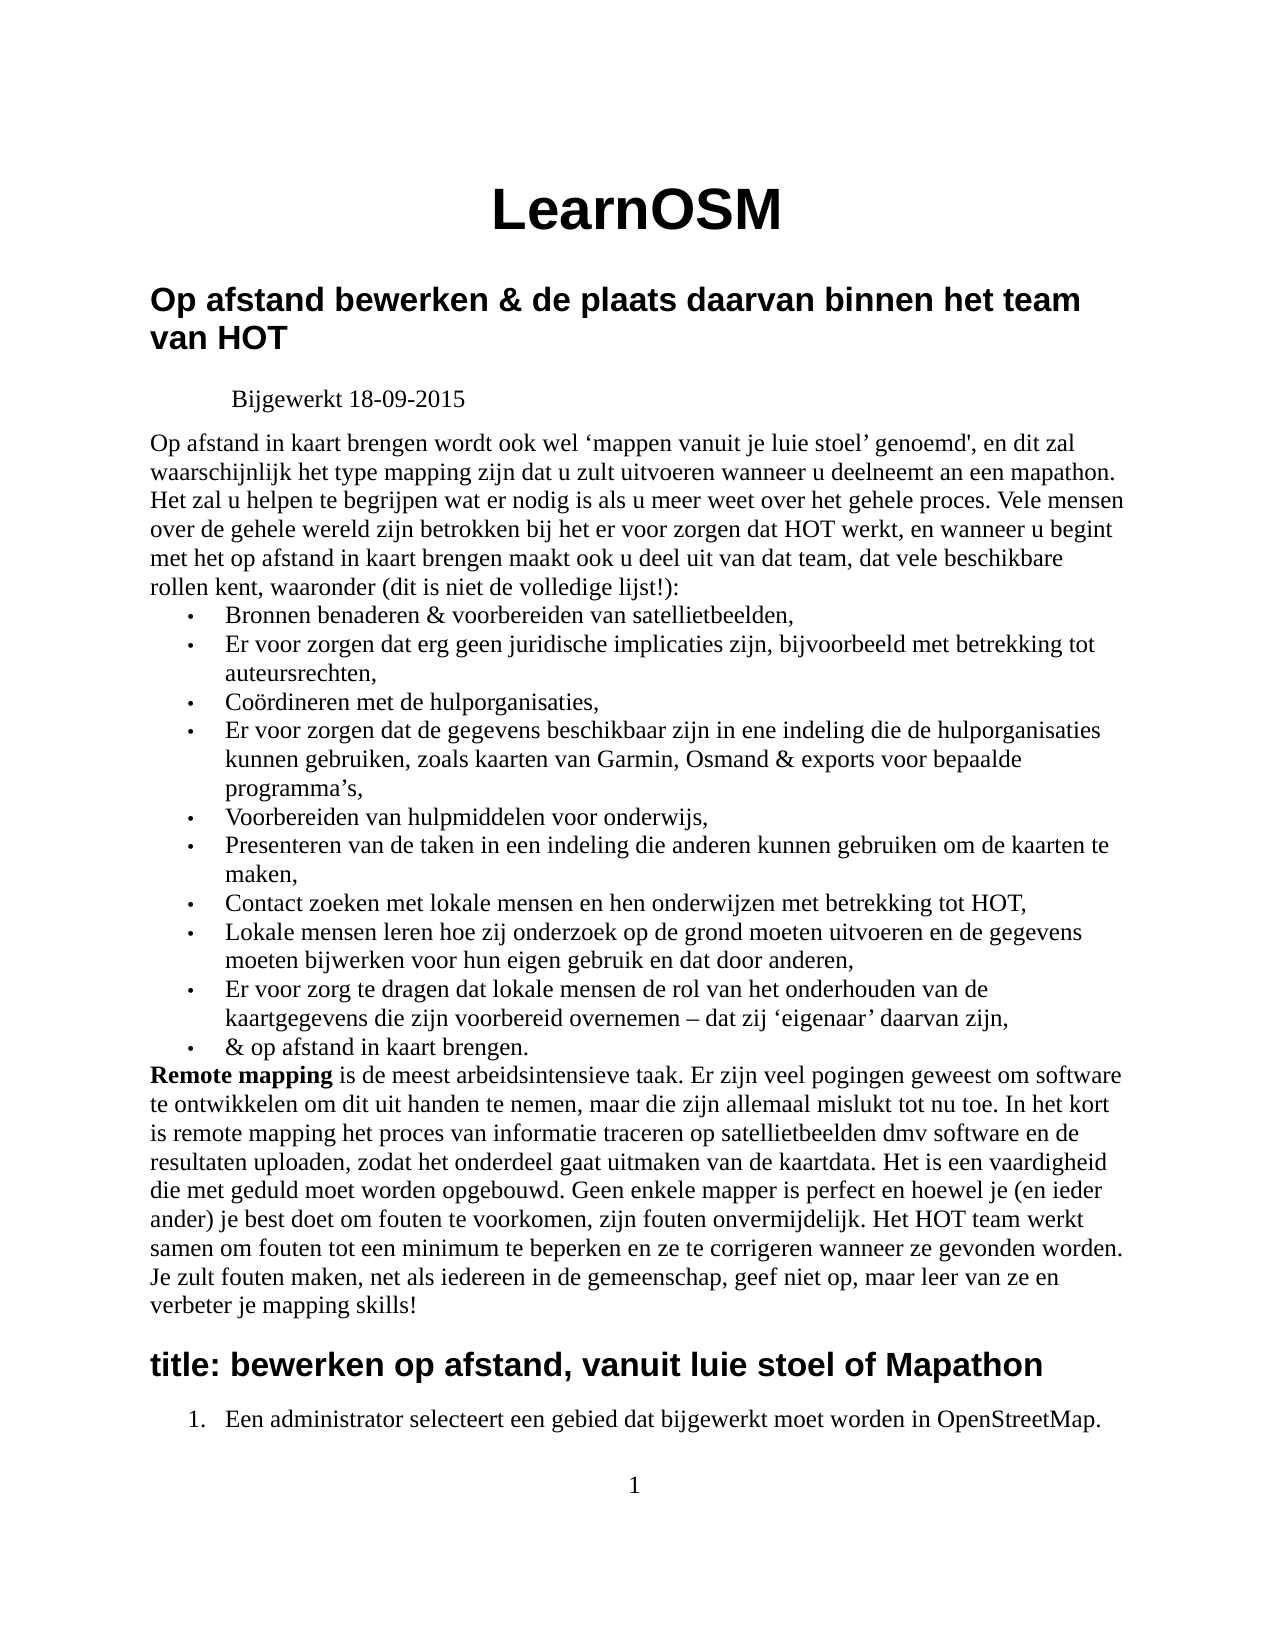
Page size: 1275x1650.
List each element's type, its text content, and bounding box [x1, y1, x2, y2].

title LearnOSM [150, 175, 1125, 242]
list Presenteren van de taken in een indeling die anderen kunnen gebruiken om de kaarten te maken, [187, 831, 1125, 888]
list Voorbereiden van hulpmiddelen voor onderwijs, [187, 802, 1125, 831]
list Er voor zorg te dragen dat lokale mensen de rol van het onderhouden van de kaartgegevens die zijn voorbereid overnemen – dat zij ‘eigenaar’ daarvan zijn, [187, 974, 1125, 1032]
text Op afstand in kaart brengen wordt ook wel ‘mappen vanuit je luie stoel’ genoemd', en dit zal waarschijnlijk het type mapping zijn dat u zult uitvoeren wanneer u deelneemt an een mapathon. Het zal u helpen te begrijpen wat er nodig is als u meer weet over het gehele proces. Vele mensen over de gehele wereld zijn betrokken bij het er voor zorgen dat HOT werkt, en wanneer u begint met het op afstand in kaart brengen maakt ook u deel uit van dat team, dat vele beschikbare rollen kent, waaronder (dit is niet de volledige lijst!): [150, 428, 1125, 601]
list Er voor zorgen dat erg geen juridische implicaties zijn, bijvoorbeeld met betrekking tot auteursrechten, [187, 629, 1125, 687]
list Een administrator selecteert een gebied dat bijgewerkt moet worden in OpenStreetMap. [187, 1404, 1125, 1433]
list Er voor zorgen dat de gegevens beschikbaar zijn in ene indeling die de hulporganisaties kunnen gebruiken, zoals kaarten van Garmin, Osmand & exports voor bepaalde programma’s, [187, 716, 1125, 802]
subtitle Op afstand bewerken & de plaats daarvan binnen het team van HOT [150, 279, 1125, 357]
list Coördineren met de hulporganisaties, [187, 687, 1125, 716]
text Bijgewerkt 18-09-2015 [225, 384, 1125, 413]
subtitle title: bewerken op afstand, vanuit luie stoel of Mapathon [150, 1344, 1125, 1383]
list Lokale mensen leren hoe zij onderzoek op de grond moeten uitvoeren en de gegevens moeten bijwerken voor hun eigen gebruik en dat door anderen, [187, 917, 1125, 974]
list & op afstand in kaart brengen. [187, 1032, 1125, 1061]
text Remote mapping is de meest arbeidsintensieve taak. Er zijn veel pogingen geweest om software te ontwikkelen om dit uit handen te nemen, maar die zijn allemaal mislukt tot nu toe. In het kort is remote mapping het proces van informatie traceren op satellietbeelden dmv software en de resultaten uploaden, zodat het onderdeel gaat uitmaken van de kaartdata. Het is een vaardigheid die met geduld moet worden opgebouwd. Geen enkele mapper is perfect en hoewel je (en ieder ander) je best doet om fouten te voorkomen, zijn fouten onvermijdelijk. Het HOT team werkt samen om fouten tot een minimum te beperken en ze te corrigeren wanneer ze gevonden worden. Je zult fouten maken, net als iedereen in de gemeenschap, geef niet op, maar leer van ze en verbeter je mapping skills! [150, 1061, 1125, 1319]
list Bronnen benaderen & voorbereiden van satellietbeelden, [187, 601, 1125, 629]
list Contact zoeken met lokale mensen en hen onderwijzen met betrekking tot HOT, [187, 888, 1125, 917]
